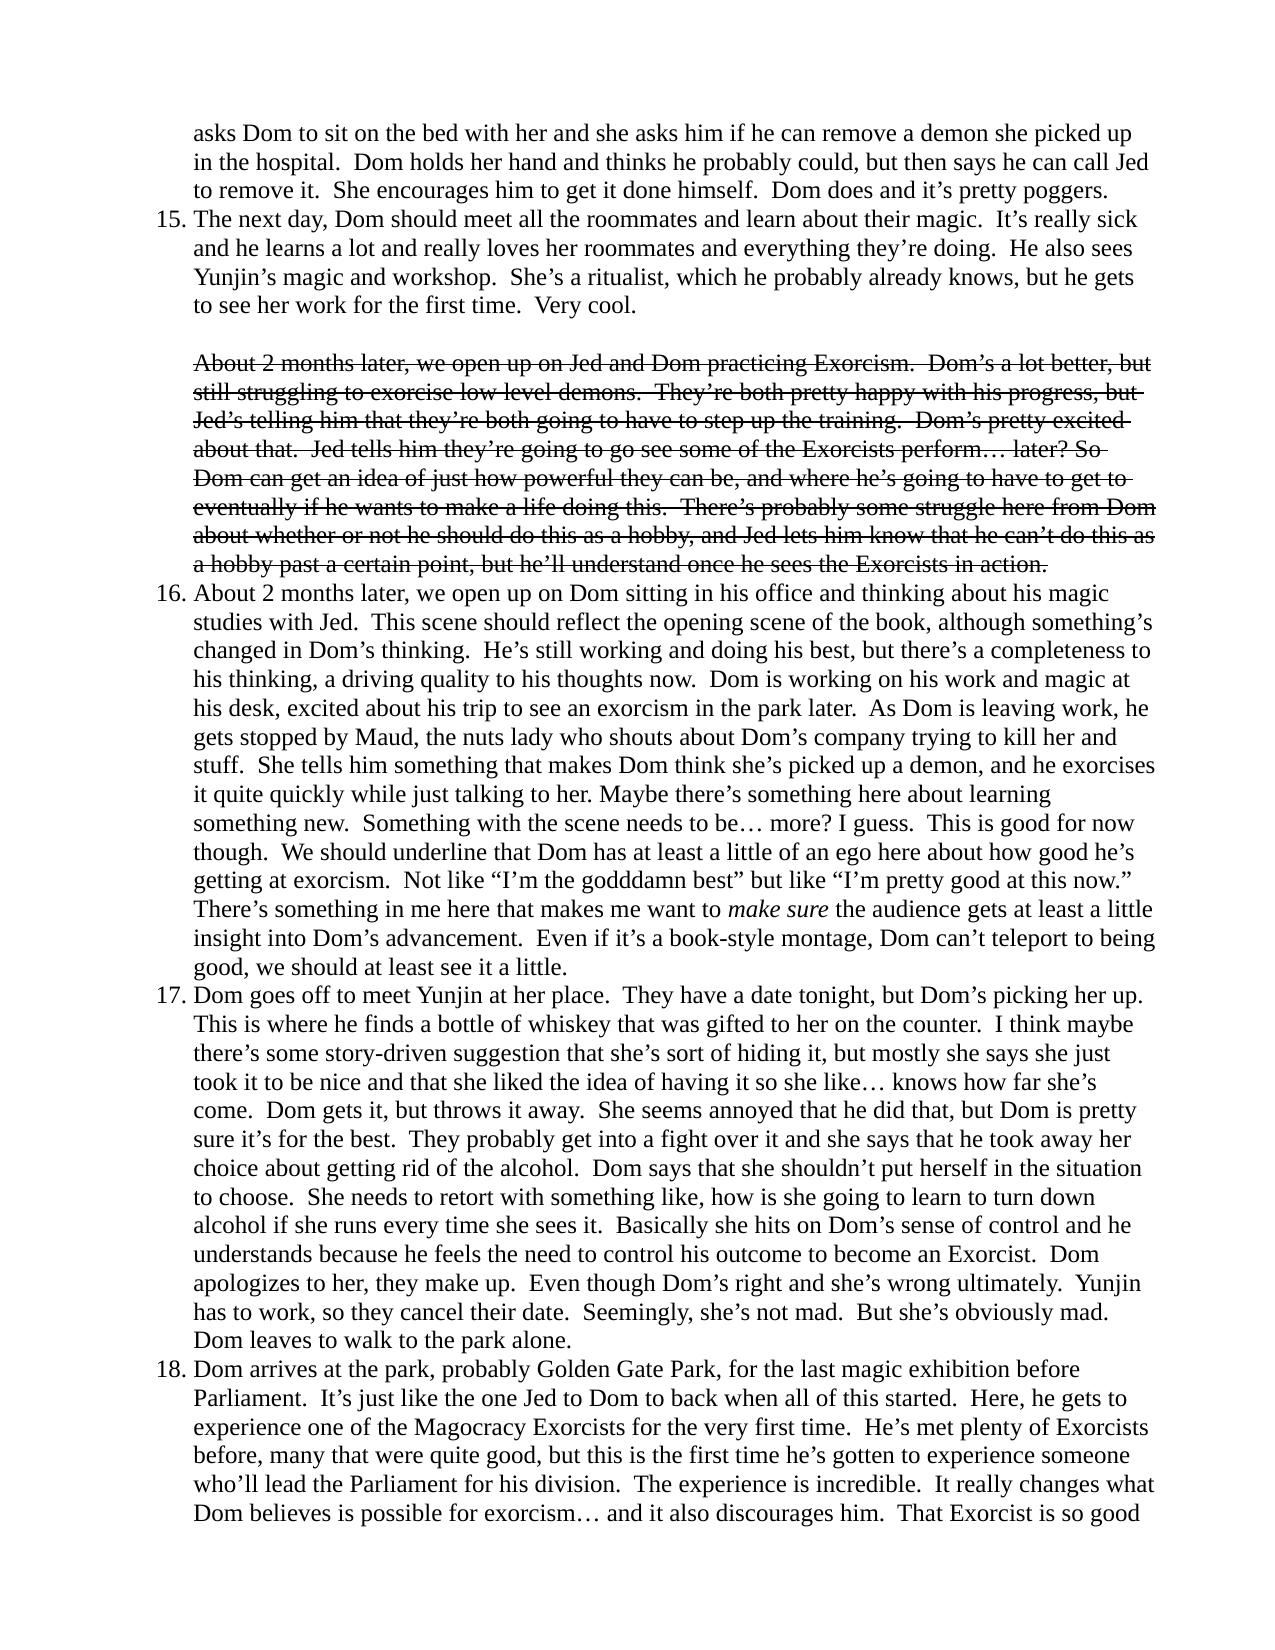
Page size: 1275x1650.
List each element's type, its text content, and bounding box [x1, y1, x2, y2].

list asks Dom to sit on the bed with her and she asks him if he can remove a demon she picked up in the hospital. Dom holds her hand and thinks he probably could, but then says he can call Jed to remove it. She encourages him to get it done himself. Dom does and it’s pretty poggers. [156, 118, 1157, 204]
list The next day, Dom should meet all the roommates and learn about their magic. It’s really sick and he learns a lot and really loves her roommates and everything they’re doing. He also sees Yunjin’s magic and workshop. She’s a ritualist, which he probably already knows, but he gets to see her work for the first time. Very cool. [156, 204, 1157, 319]
list Dom goes off to meet Yunjin at her place. They have a date tonight, but Dom’s picking her up. This is where he finds a bottle of whiskey that was gifted to her on the counter. I think maybe there’s some story-driven suggestion that she’s sort of hiding it, but mostly she says she just took it to be nice and that she liked the idea of having it so she like… knows how far she’s come. Dom gets it, but throws it away. She seems annoyed that he did that, but Dom is pretty sure it’s for the best. They probably get into a fight over it and she says that he took away her choice about getting rid of the alcohol. Dom says that she shouldn’t put herself in the situation to choose. She needs to retort with something like, how is she going to learn to turn down alcohol if she runs every time she sees it. Basically she hits on Dom’s sense of control and he understands because he feels the need to control his outcome to become an Exorcist. Dom apologizes to her, they make up. Even though Dom’s right and she’s wrong ultimately. Yunjin has to work, so they cancel their date. Seemingly, she’s not mad. But she’s obviously mad. Dom leaves to walk to the park alone. [156, 981, 1157, 1354]
list About 2 months later, we open up on Dom sitting in his office and thinking about his magic studies with Jed. This scene should reflect the opening scene of the book, although something’s changed in Dom’s thinking. He’s still working and doing his best, but there’s a completeness to his thinking, a driving quality to his thoughts now. Dom is working on his work and magic at his desk, excited about his trip to see an exorcism in the park later. As Dom is leaving work, he gets stopped by Maud, the nuts lady who shouts about Dom’s company trying to kill her and stuff. She tells him something that makes Dom think she’s picked up a demon, and he exorcises it quite quickly while just talking to her. Maybe there’s something here about learning something new. Something with the scene needs to be… more? I guess. This is good for now though. We should underline that Dom has at least a little of an ego here about how good he’s getting at exorcism. Not like “I’m the godddamn best” but like “I’m pretty good at this now.” There’s something in me here that makes me want to make sure the audience gets at least a little insight into Dom’s advancement. Even if it’s a book-style montage, Dom can’t teleport to being good, we should at least see it a little. [156, 578, 1157, 981]
list About 2 months later, we open up on Jed and Dom practicing Exorcism. Dom’s a lot better, but still struggling to exorcise low level demons. They’re both pretty happy with his progress, but Jed’s telling him that they’re both going to have to step up the training. Dom’s pretty excited about that. Jed tells him they’re going to go see some of the Exorcists perform… later? So Dom can get an idea of just how powerful they can be, and where he’s going to have to get to eventually if he wants to make a life doing this. There’s probably some struggle here from Dom about whether or not he should do this as a hobby, and Jed lets him know that he can’t do this as a hobby past a certain point, but he’ll understand once he sees the Exorcists in action. [156, 348, 1157, 578]
list Dom arrives at the park, probably Golden Gate Park, for the last magic exhibition before Parliament. It’s just like the one Jed to Dom to back when all of this started. Here, he gets to experience one of the Magocracy Exorcists for the very first time. He’s met plenty of Exorcists before, many that were quite good, but this is the first time he’s gotten to experience someone who’ll lead the Parliament for his division. The experience is incredible. It really changes what Dom believes is possible for exorcism… and it also discourages him. That Exorcist is so good [156, 1354, 1157, 1527]
